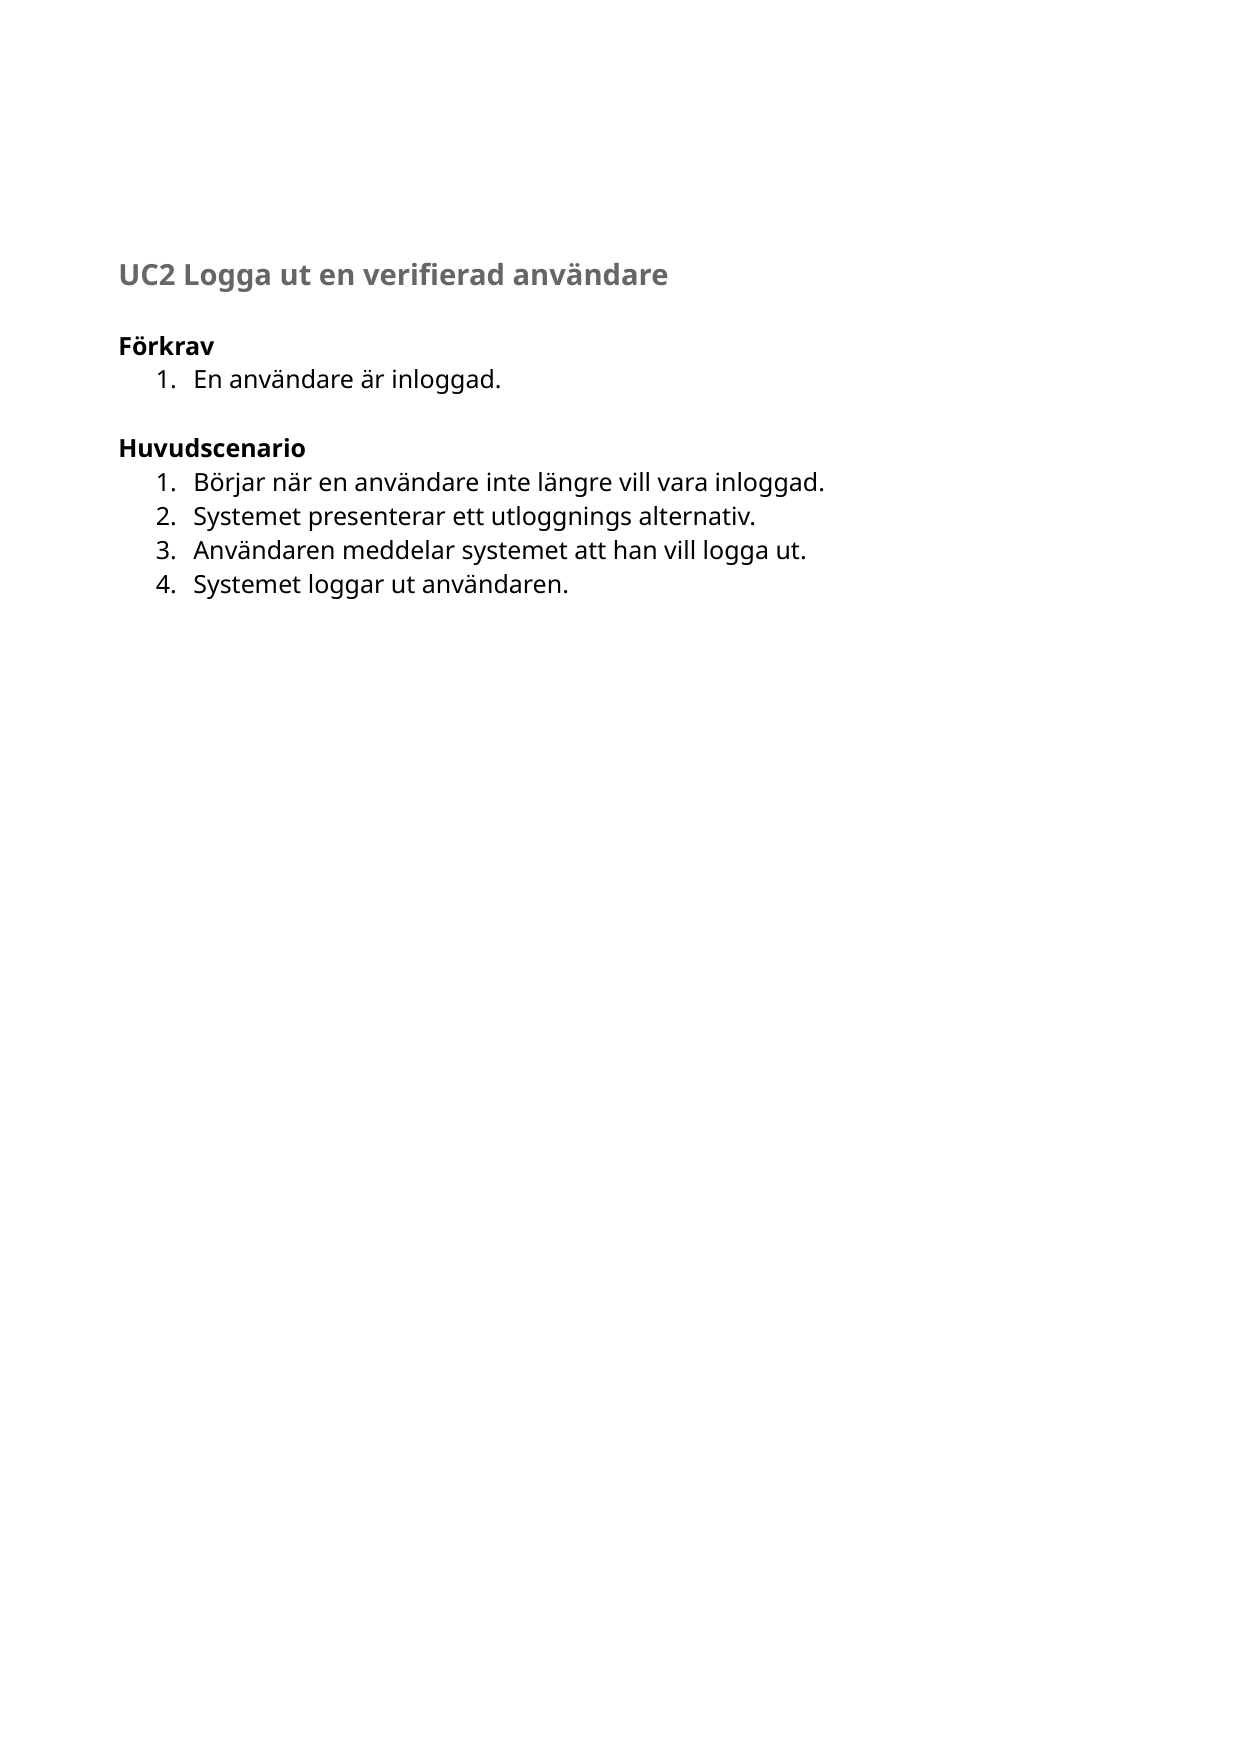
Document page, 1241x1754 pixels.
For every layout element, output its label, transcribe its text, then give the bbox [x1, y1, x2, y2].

list Användaren meddelar systemet att han vill logga ut. [156, 532, 1122, 567]
list Systemet loggar ut användaren. [156, 567, 1122, 601]
list En användare är inloggad. [156, 362, 1122, 396]
list Börjar när en användare inte längre vill vara inloggad. [156, 464, 1122, 498]
text UC2 Logga ut en verifierad användare [118, 254, 1122, 294]
list Systemet presenterar ett utloggnings alternativ. [156, 498, 1122, 532]
text Huvudscenario [118, 430, 1122, 464]
text Förkrav [118, 328, 1122, 362]
